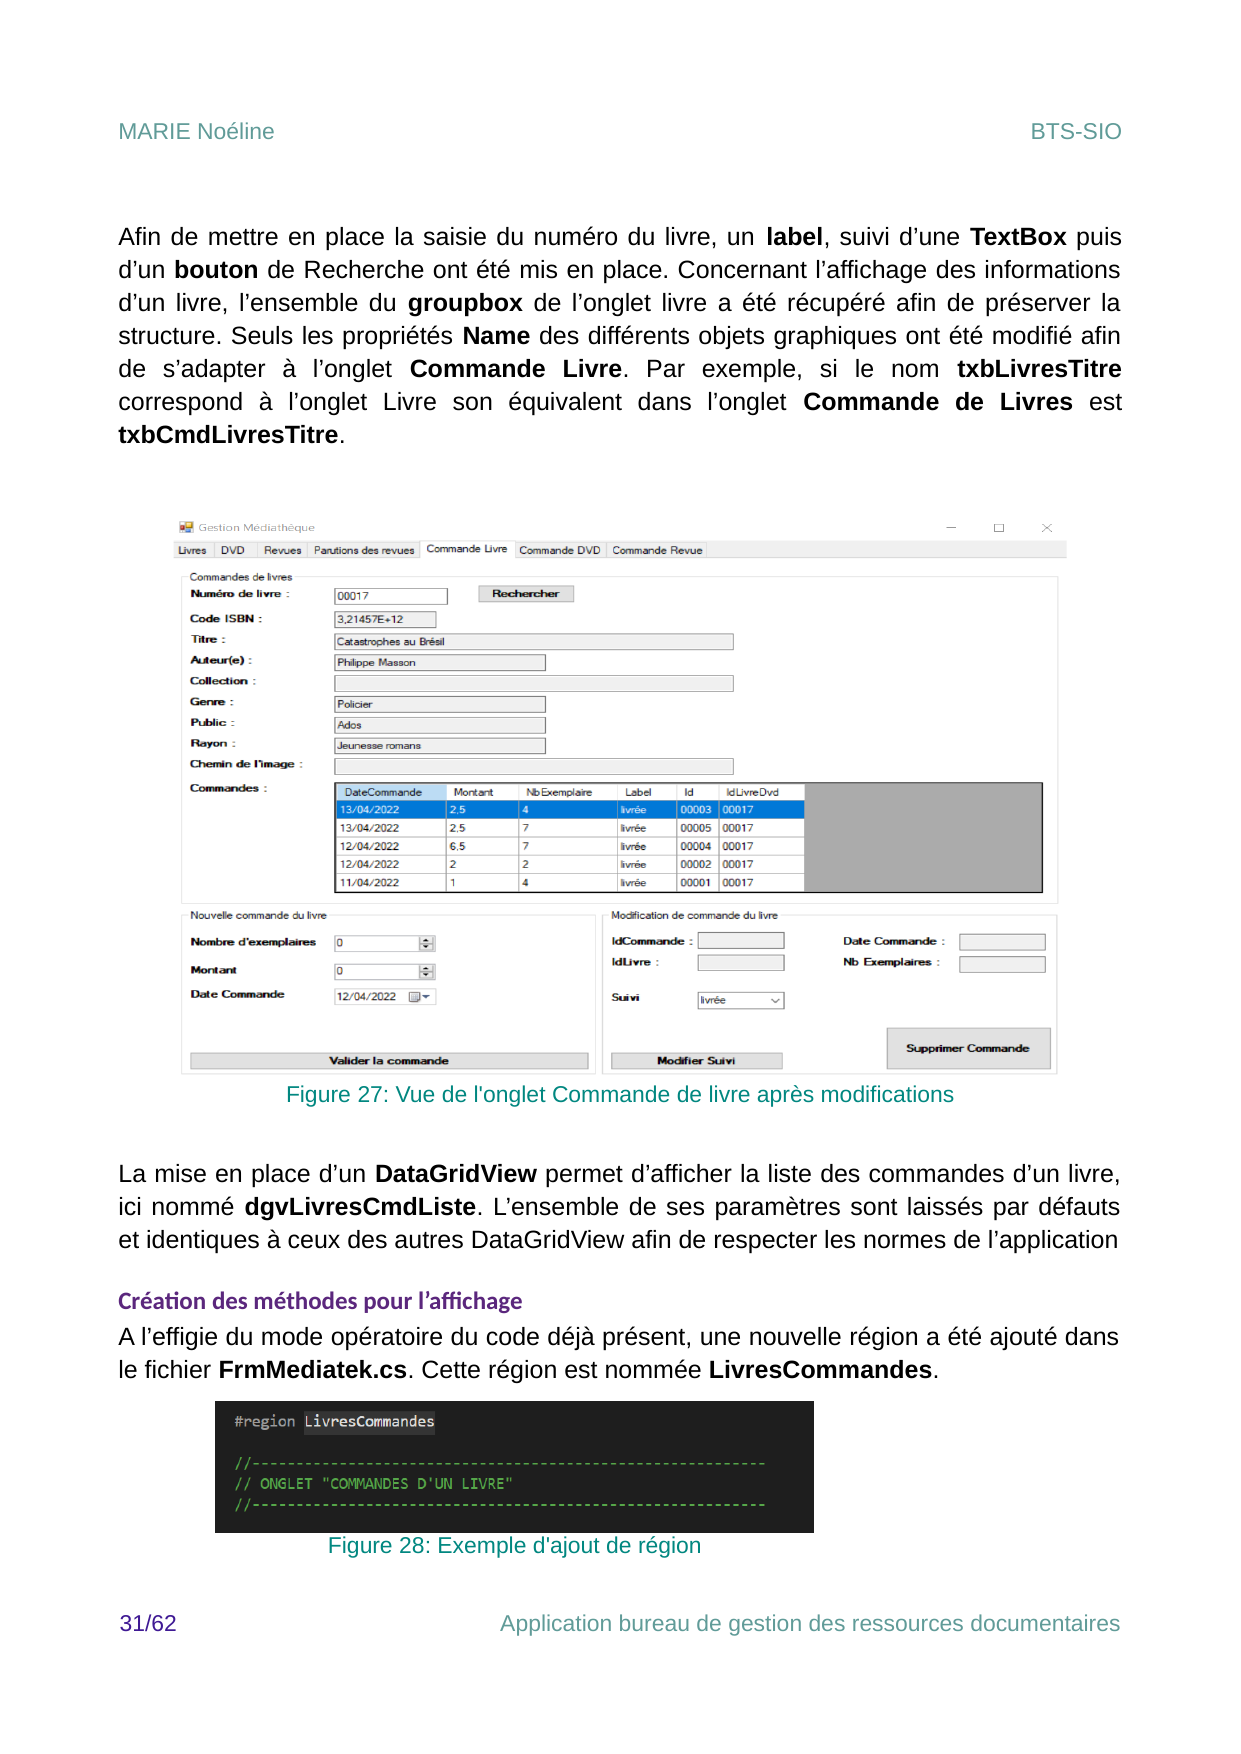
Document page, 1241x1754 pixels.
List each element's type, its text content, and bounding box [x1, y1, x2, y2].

subtitle Création des méthodes pour l’affichage [118, 1286, 1122, 1316]
picture [173, 515, 1067, 1082]
text Figure 27: Vue de l'onglet Commande de livre après modifications [118, 528, 1122, 1107]
picture [215, 1401, 814, 1533]
text Figure 28: Exemple d'ajout de région [215, 1533, 814, 1559]
text Afin de mettre en place la saisie du numéro du livre, un label, suivi d’une TextBox puis d’un bouton de Recherche ont été mis en place. Concernant l’affichage des informations d’un livre, l’ensemble du groupbox de l’onglet livre a été récupéré afin de préserver la structure. Seuls les propriétés Name des différents objets graphiques ont été modifié afin de s’adapter à l’onglet Commande Livre. Par exemple, si le nom txbLivresTitre correspond à l’onglet Livre son équivalent dans l’onglet Commande de Livres est txbCmdLivresTitre. [118, 222, 1122, 448]
text La mise en place d’un DataGridView permet d’afficher la liste des commandes d’un livre, ici nommé dgvLivresCmdListe. L’ensemble de ses paramètres sont laissés par défauts et identiques à ceux des autres DataGridView afin de respecter les normes de l’application [118, 1159, 1122, 1254]
text A l’effigie du mode opératoire du code déjà présent, une nouvelle région a été ajouté dans le fichier FrmMediatek.cs. Cette région est nommée LivresCommandes. [118, 1322, 1122, 1384]
